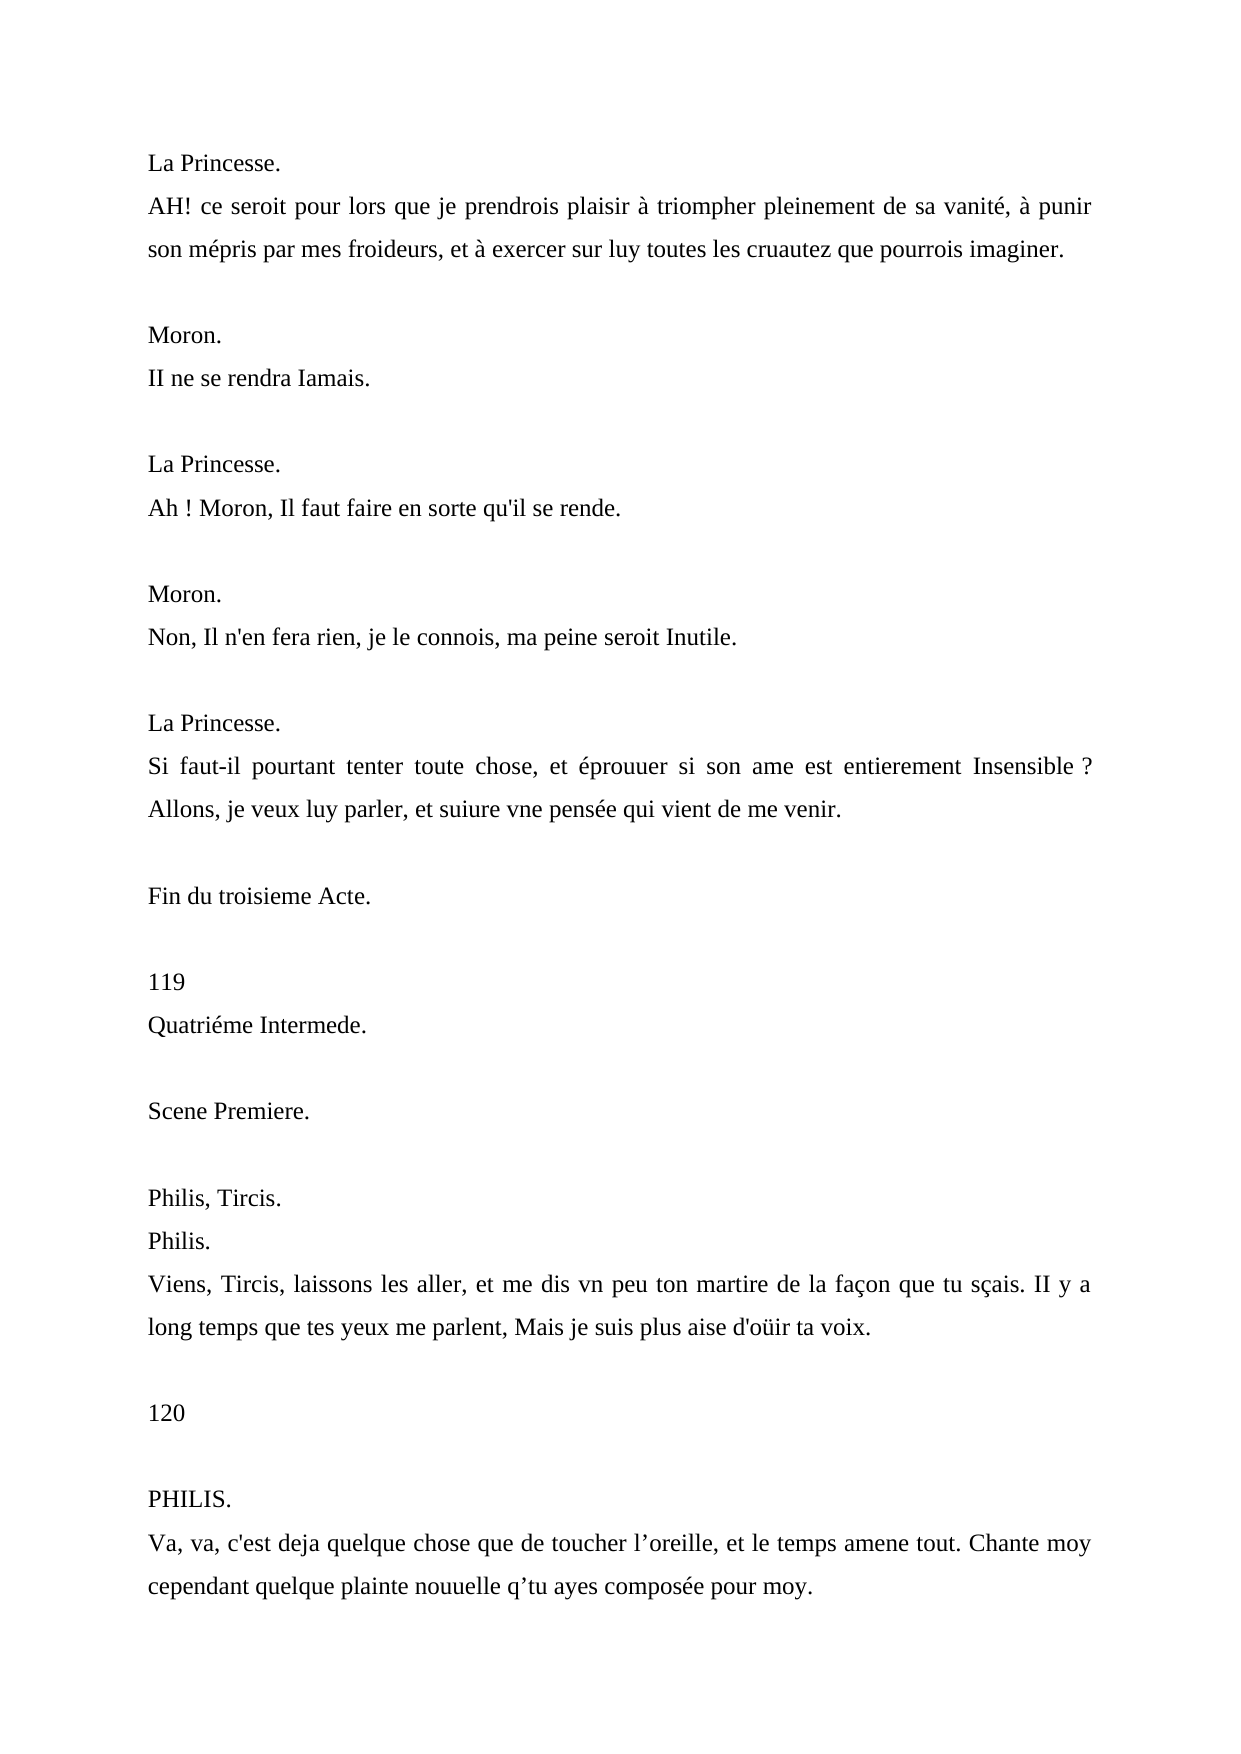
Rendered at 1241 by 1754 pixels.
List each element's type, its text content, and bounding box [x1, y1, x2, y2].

text Va, va, c'est deja quelque chose que de toucher l’oreille, et le temps amene tout. Chante moy cependant quelque plainte nouuelle q’tu ayes composée pour moy. [148, 1528, 1093, 1599]
text Non, Il n'en fera rien, je le connois, ma peine seroit Inutile. [148, 622, 1093, 651]
text 120 [148, 1398, 1093, 1427]
text Fin du troisieme Acte. [148, 881, 1093, 909]
text PHILIS. [148, 1484, 1093, 1513]
text Si faut-il pourtant tenter toute chose, et éprouuer si son ame est entierement Insensible ? Allons, je veux luy parler, et suiure vne pensée qui vient de me venir. [148, 751, 1093, 823]
text La Princesse. [148, 708, 1093, 737]
text Scene Premiere. [148, 1096, 1093, 1125]
text La Princesse. [148, 449, 1093, 478]
text Ah ! Moron, Il faut faire en sorte qu'il se rende. [148, 493, 1093, 521]
text Moron. [148, 579, 1093, 608]
text Moron. [148, 320, 1093, 349]
text Quatriéme Intermede. [148, 1010, 1093, 1039]
text Philis, Tircis. [148, 1183, 1093, 1211]
text Viens, Tircis, laissons les aller, et me dis vn peu ton martire de la façon que tu sçais. II y a long temps que tes yeux me parlent, Mais je suis plus aise d'oüir ta voix. [148, 1269, 1093, 1341]
text Philis. [148, 1226, 1093, 1254]
text La Princesse. [148, 148, 1093, 176]
text 119 [148, 967, 1093, 996]
text II ne se rendra Iamais. [148, 363, 1093, 392]
text AH! ce seroit pour lors que je prendrois plaisir à triompher pleinement de sa vanité, à punir son mépris par mes froideurs, et à exercer sur luy toutes les cruautez que pourrois imaginer. [148, 191, 1093, 263]
